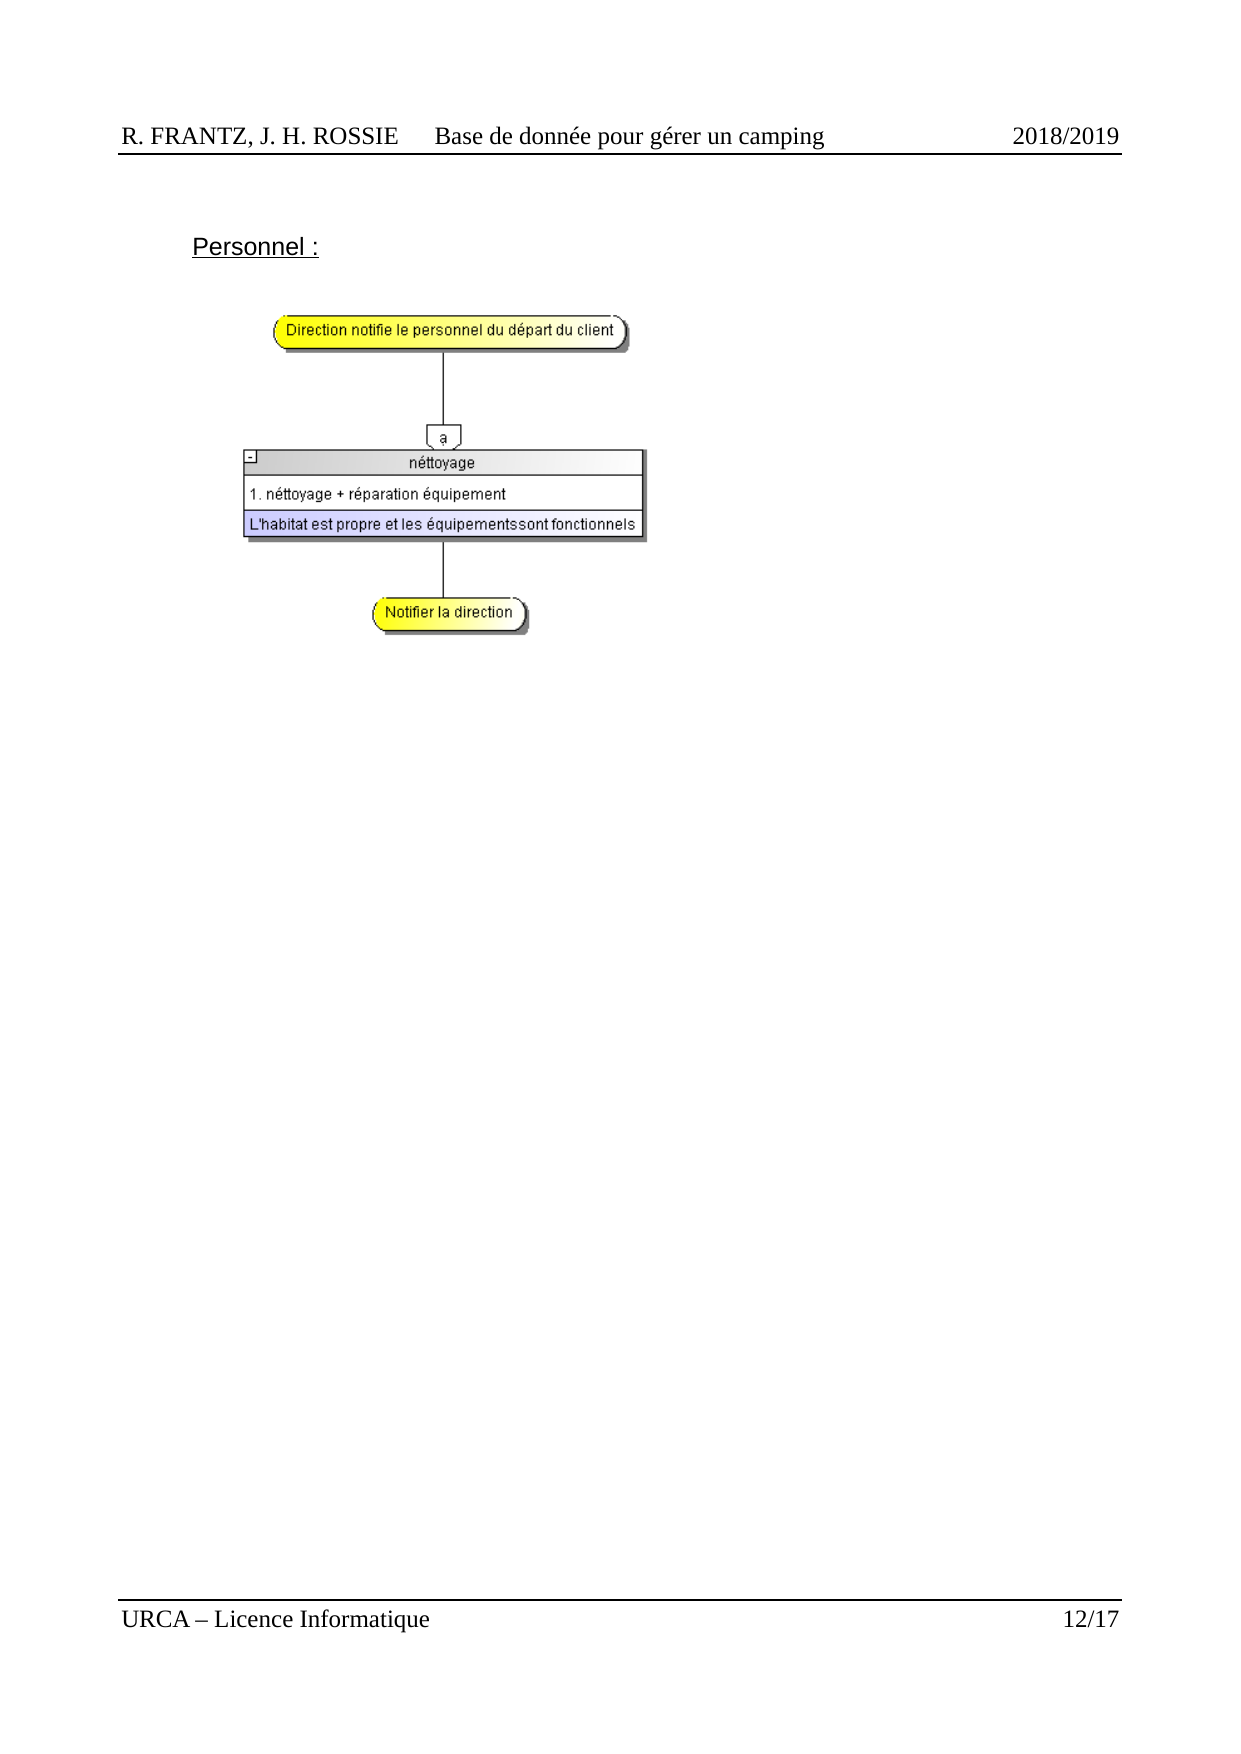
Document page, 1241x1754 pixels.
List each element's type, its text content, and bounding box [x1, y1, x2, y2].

text Personnel : [118, 232, 1122, 261]
picture [192, 279, 676, 689]
